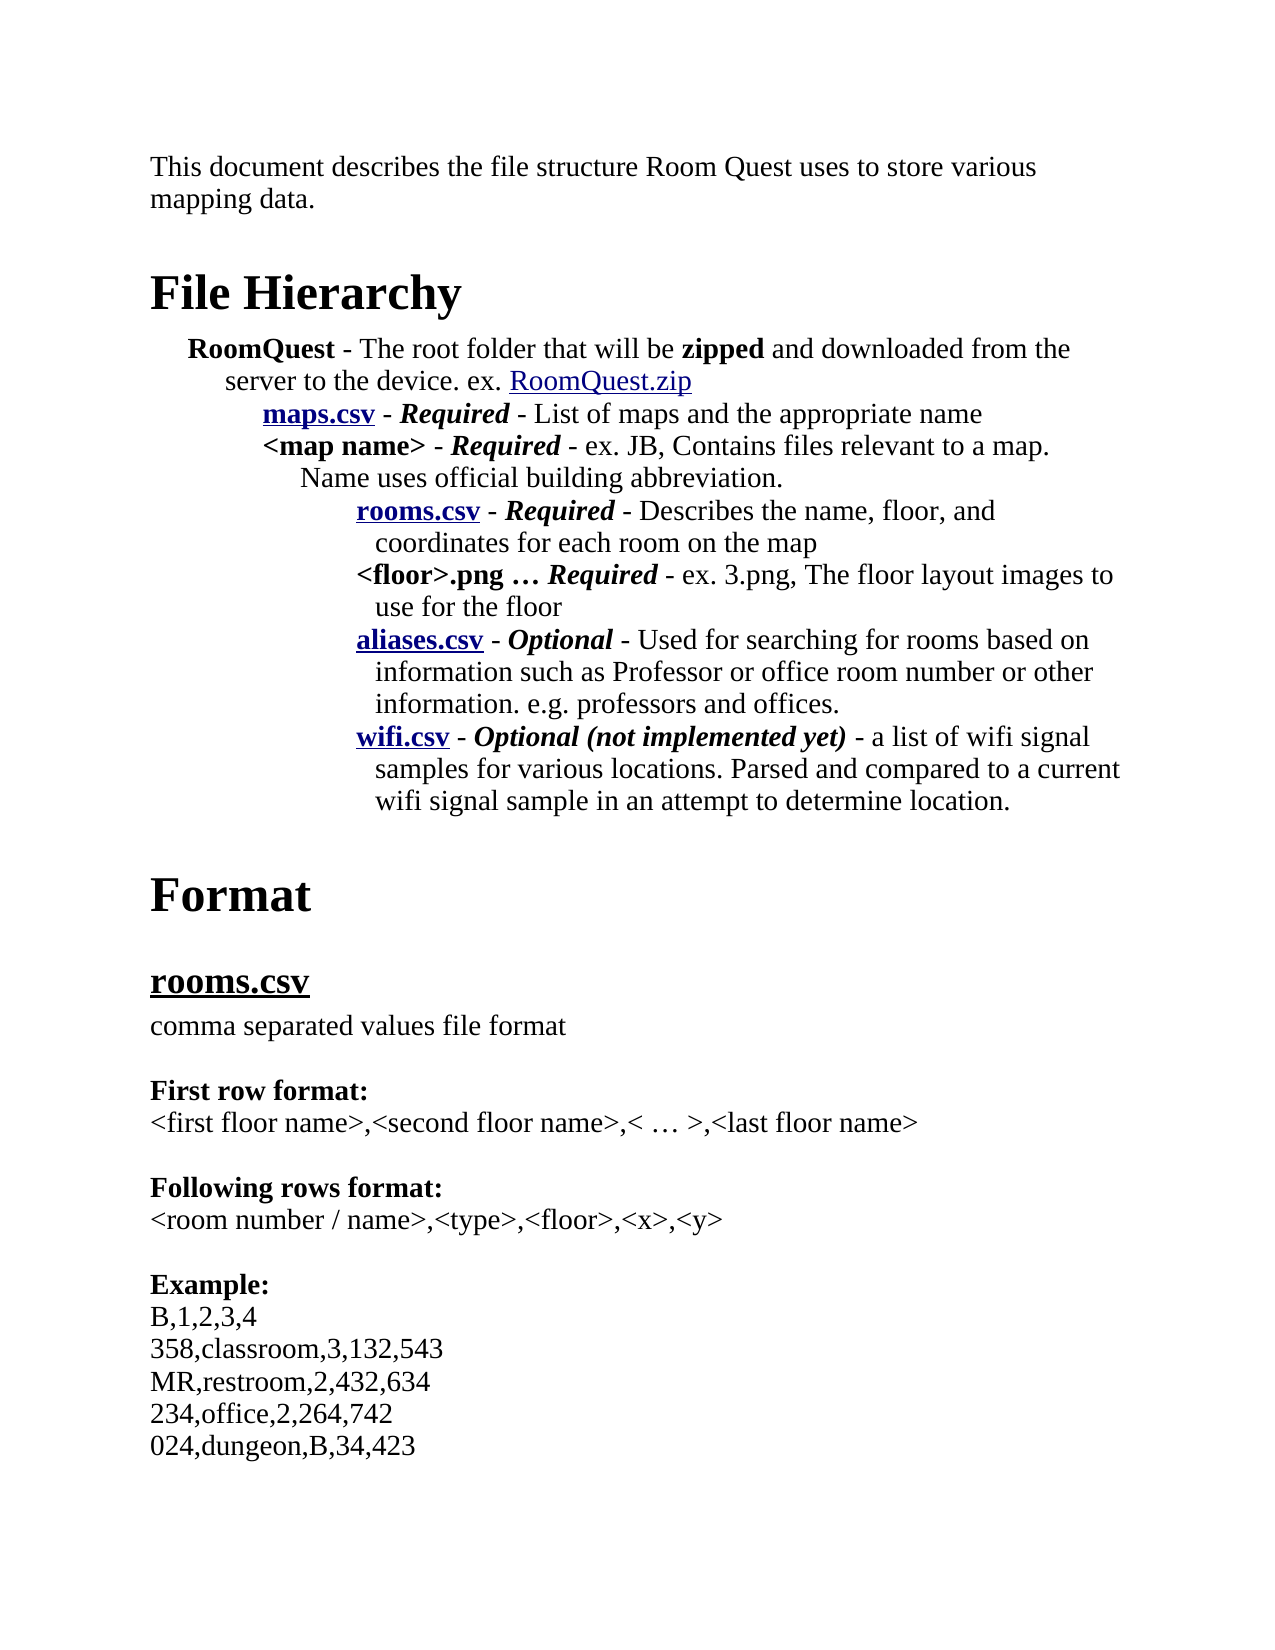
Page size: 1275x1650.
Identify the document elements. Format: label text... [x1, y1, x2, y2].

text This document describes the file structure Room Quest uses to store various mapping data. [150, 150, 1125, 214]
list <floor>.png … Required - ex. 3.png, The floor layout images to use for the floor [356, 558, 1125, 623]
text 358,classroom,3,132,543 [150, 1333, 1125, 1365]
list maps.csv - Required - List of maps and the appropriate name [262, 397, 1125, 429]
text <room number / name>,<type>,<floor>,<x>,<y> [150, 1203, 1125, 1236]
list aliases.csv - Optional - Used for searching for rooms based on information such as Professor or office room number or other information. e.g. professors and offices. [356, 623, 1125, 720]
list rooms.csv - Required - Describes the name, floor, and coordinates for each room on the map [356, 494, 1125, 558]
text MR,restroom,2,432,634 [150, 1365, 1125, 1397]
subtitle File Hierarchy [150, 264, 1125, 320]
text 234,office,2,264,742 [150, 1397, 1125, 1429]
text 024,dungeon,B,34,423 [150, 1429, 1125, 1462]
text <first floor name>,<second floor name>,< … >,<last floor name> [150, 1107, 1125, 1139]
text Following rows format: [150, 1171, 1125, 1203]
text B,1,2,3,4 [150, 1300, 1125, 1333]
subtitle rooms.csv [150, 960, 1125, 1001]
subtitle Format [150, 867, 1125, 922]
text comma separated values file format [150, 1010, 1125, 1042]
text Example: [150, 1268, 1125, 1300]
text First row format: [150, 1074, 1125, 1107]
list wifi.csv - Optional (not implemented yet) - a list of wifi signal samples for various locations. Parsed and compared to a current wifi signal sample in an attempt to determine location. [356, 720, 1125, 817]
list RoomQuest - The root folder that will be zipped and downloaded from the server to the device. ex. RoomQuest.zip [187, 332, 1125, 397]
list <map name> - Required - ex. JB, Contains files relevant to a map. Name uses official building abbreviation. [262, 429, 1125, 494]
